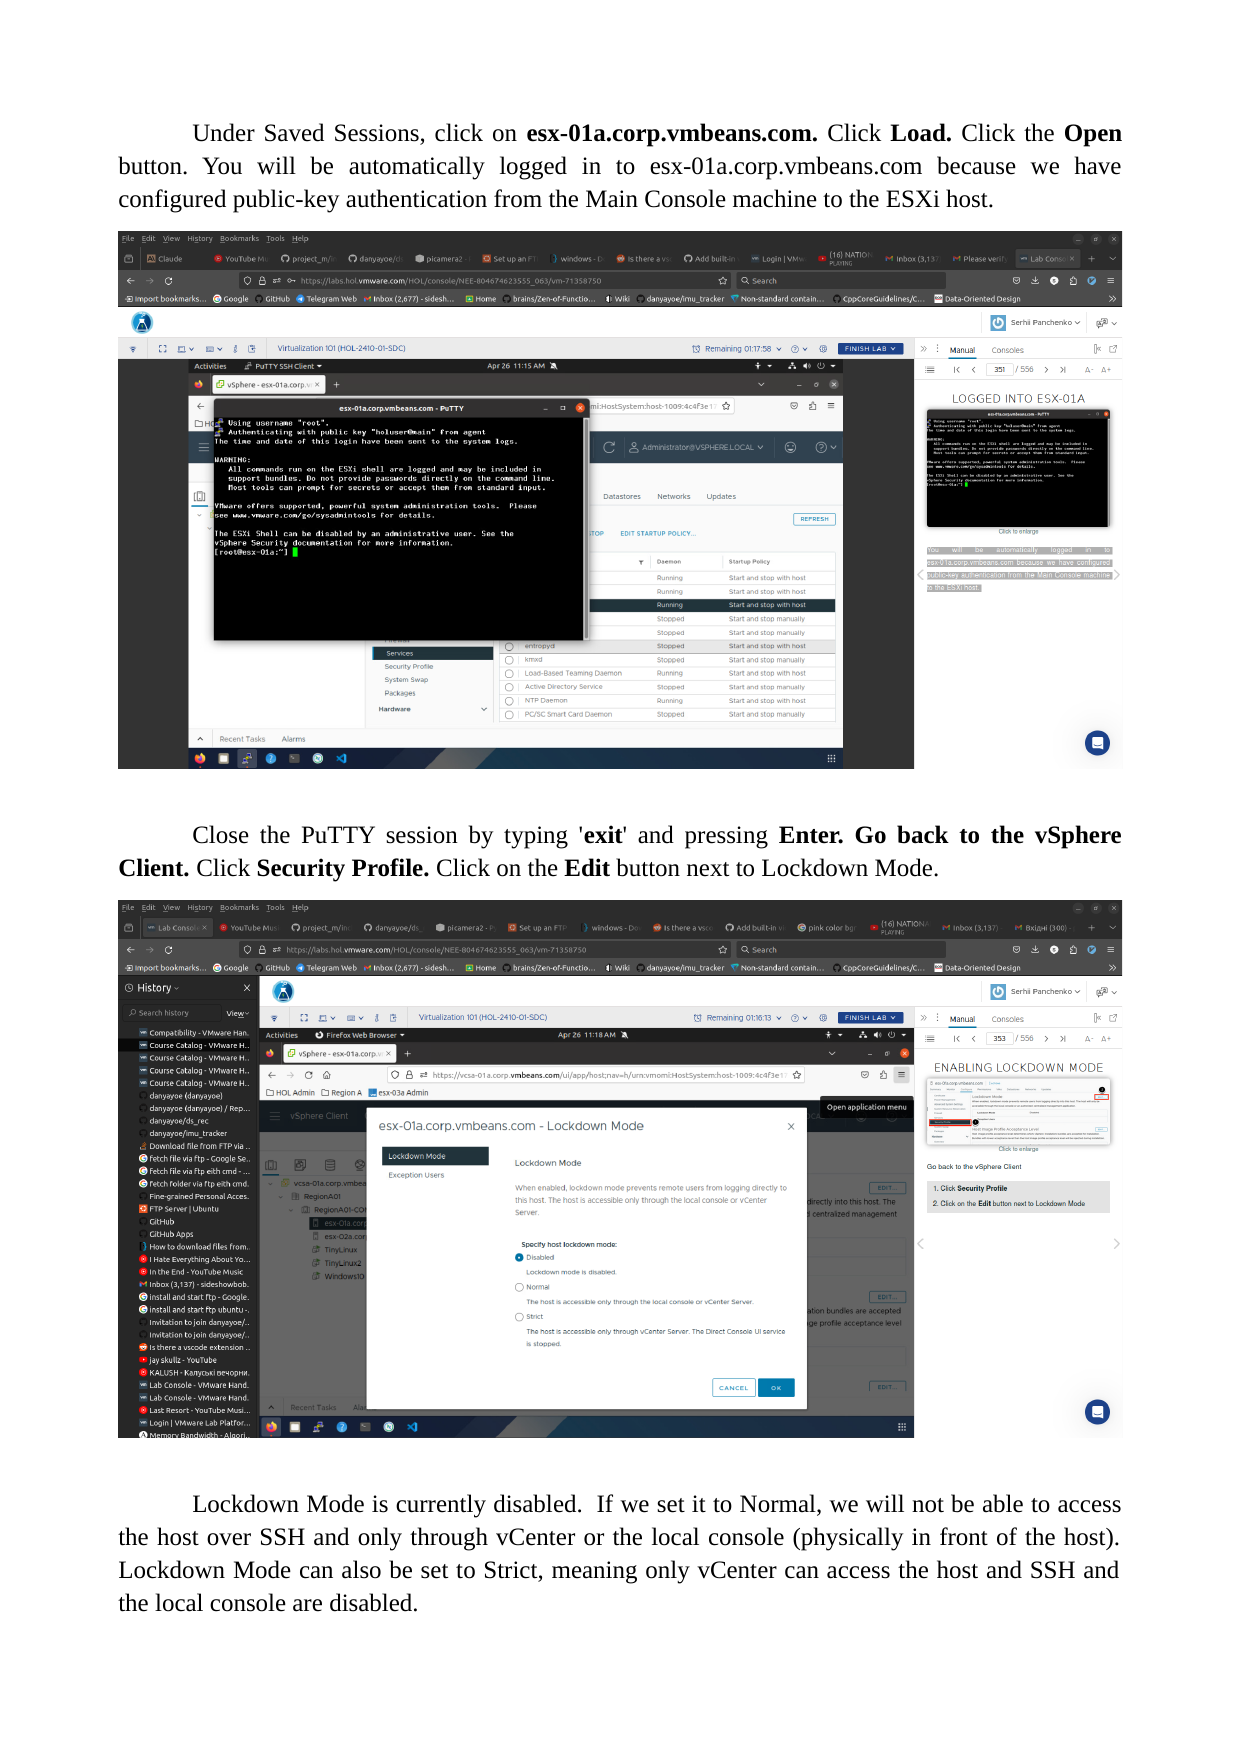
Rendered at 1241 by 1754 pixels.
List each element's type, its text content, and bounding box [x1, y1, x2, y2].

text Close the PuTTY session by typing 'exit' and pressing Enter. Go back to the vSphere Client. Click Security Profile. Click on the Edit button next to Lockdown Mode. [118, 820, 1122, 882]
picture [118, 231, 1123, 769]
text Under Saved Sessions, click on esx-01a.corp.vmbeans.com. Click Load. Click the Open button. You will be automatically logged in to esx-01a.corp.vmbeans.com because we have configured public-key authentication from the Main Console machine to the ESXi host. [118, 118, 1122, 213]
text Lockdown Mode is currently disabled. If we set it to Normal, we will not be able to access the host over SSH and only through vCenter or the local console (physically in front of the host). Lockdown Mode can also be set to Strict, meaning only vCenter can access the host and SSH and the local console are disabled. [118, 1489, 1122, 1617]
picture [118, 900, 1123, 1438]
